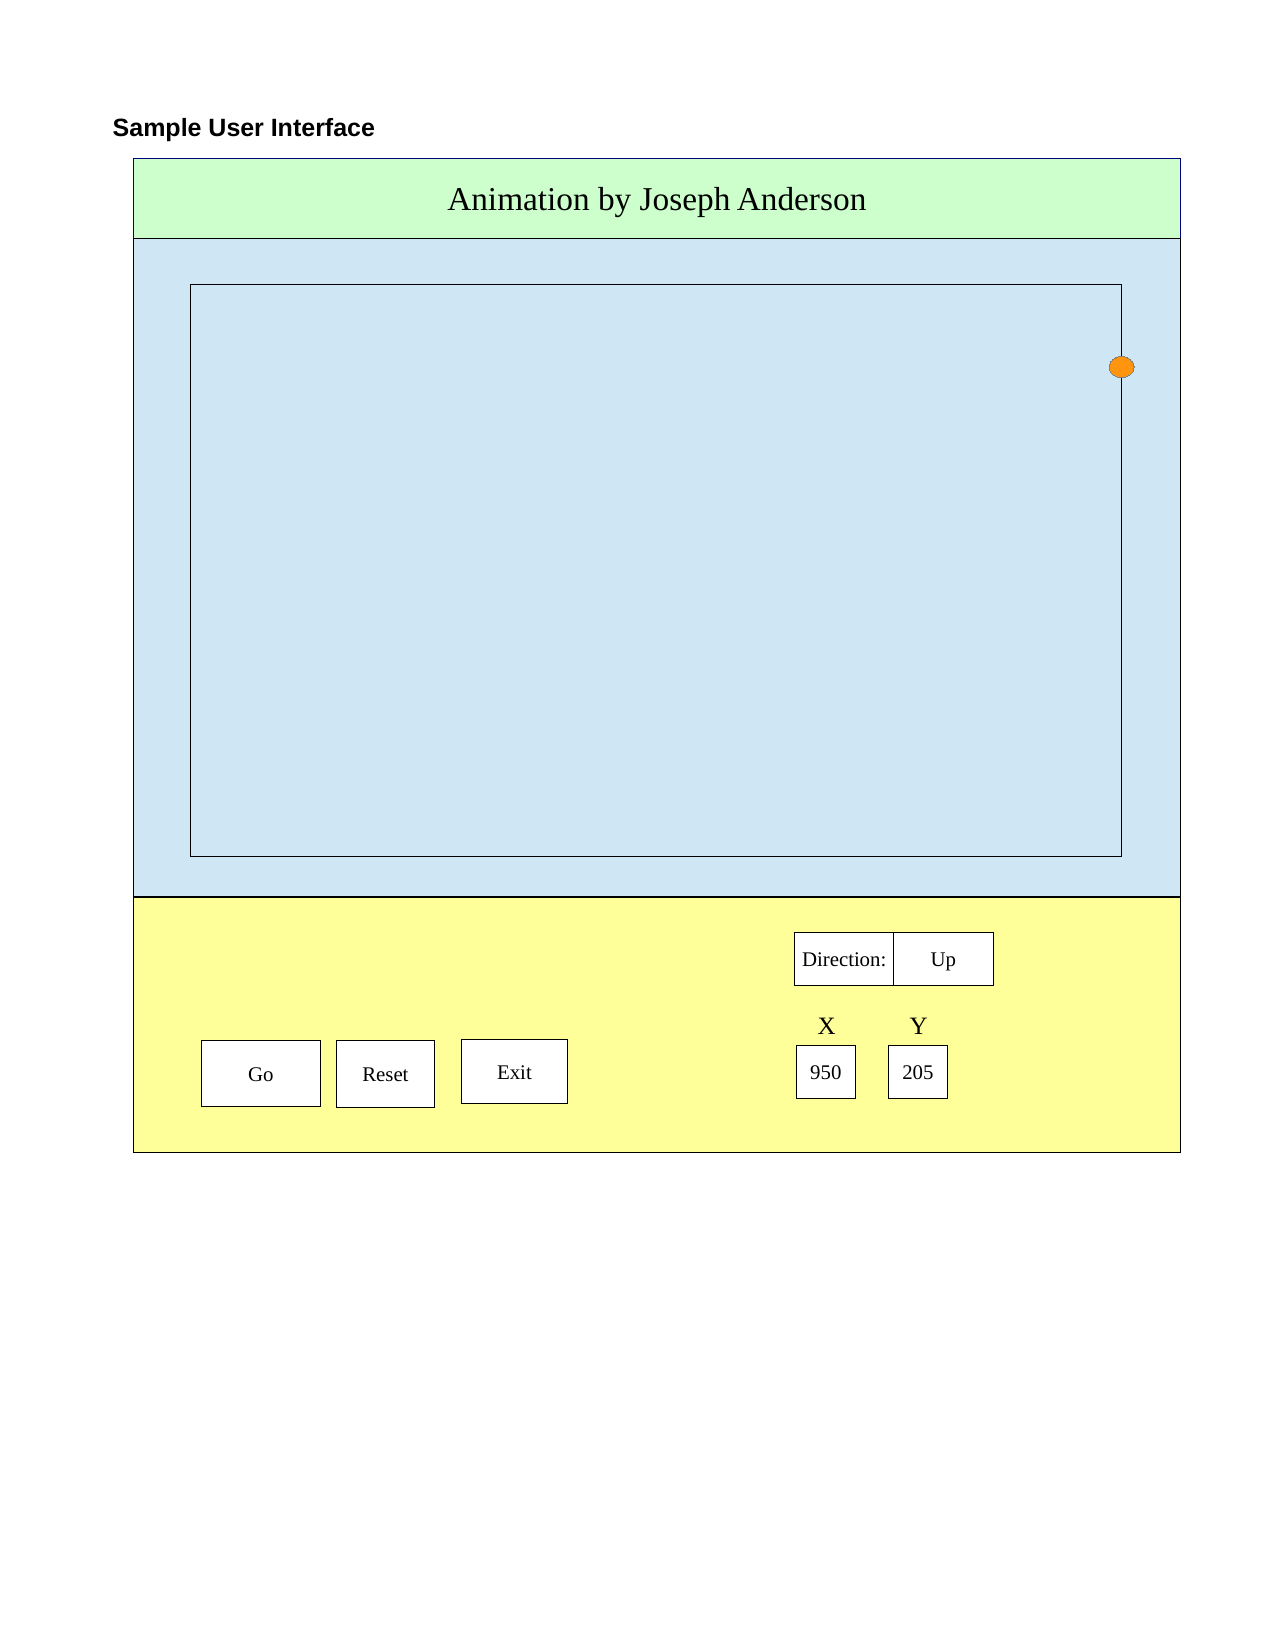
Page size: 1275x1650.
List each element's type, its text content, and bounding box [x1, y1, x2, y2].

text Sample User Interface [112, 112, 1162, 141]
